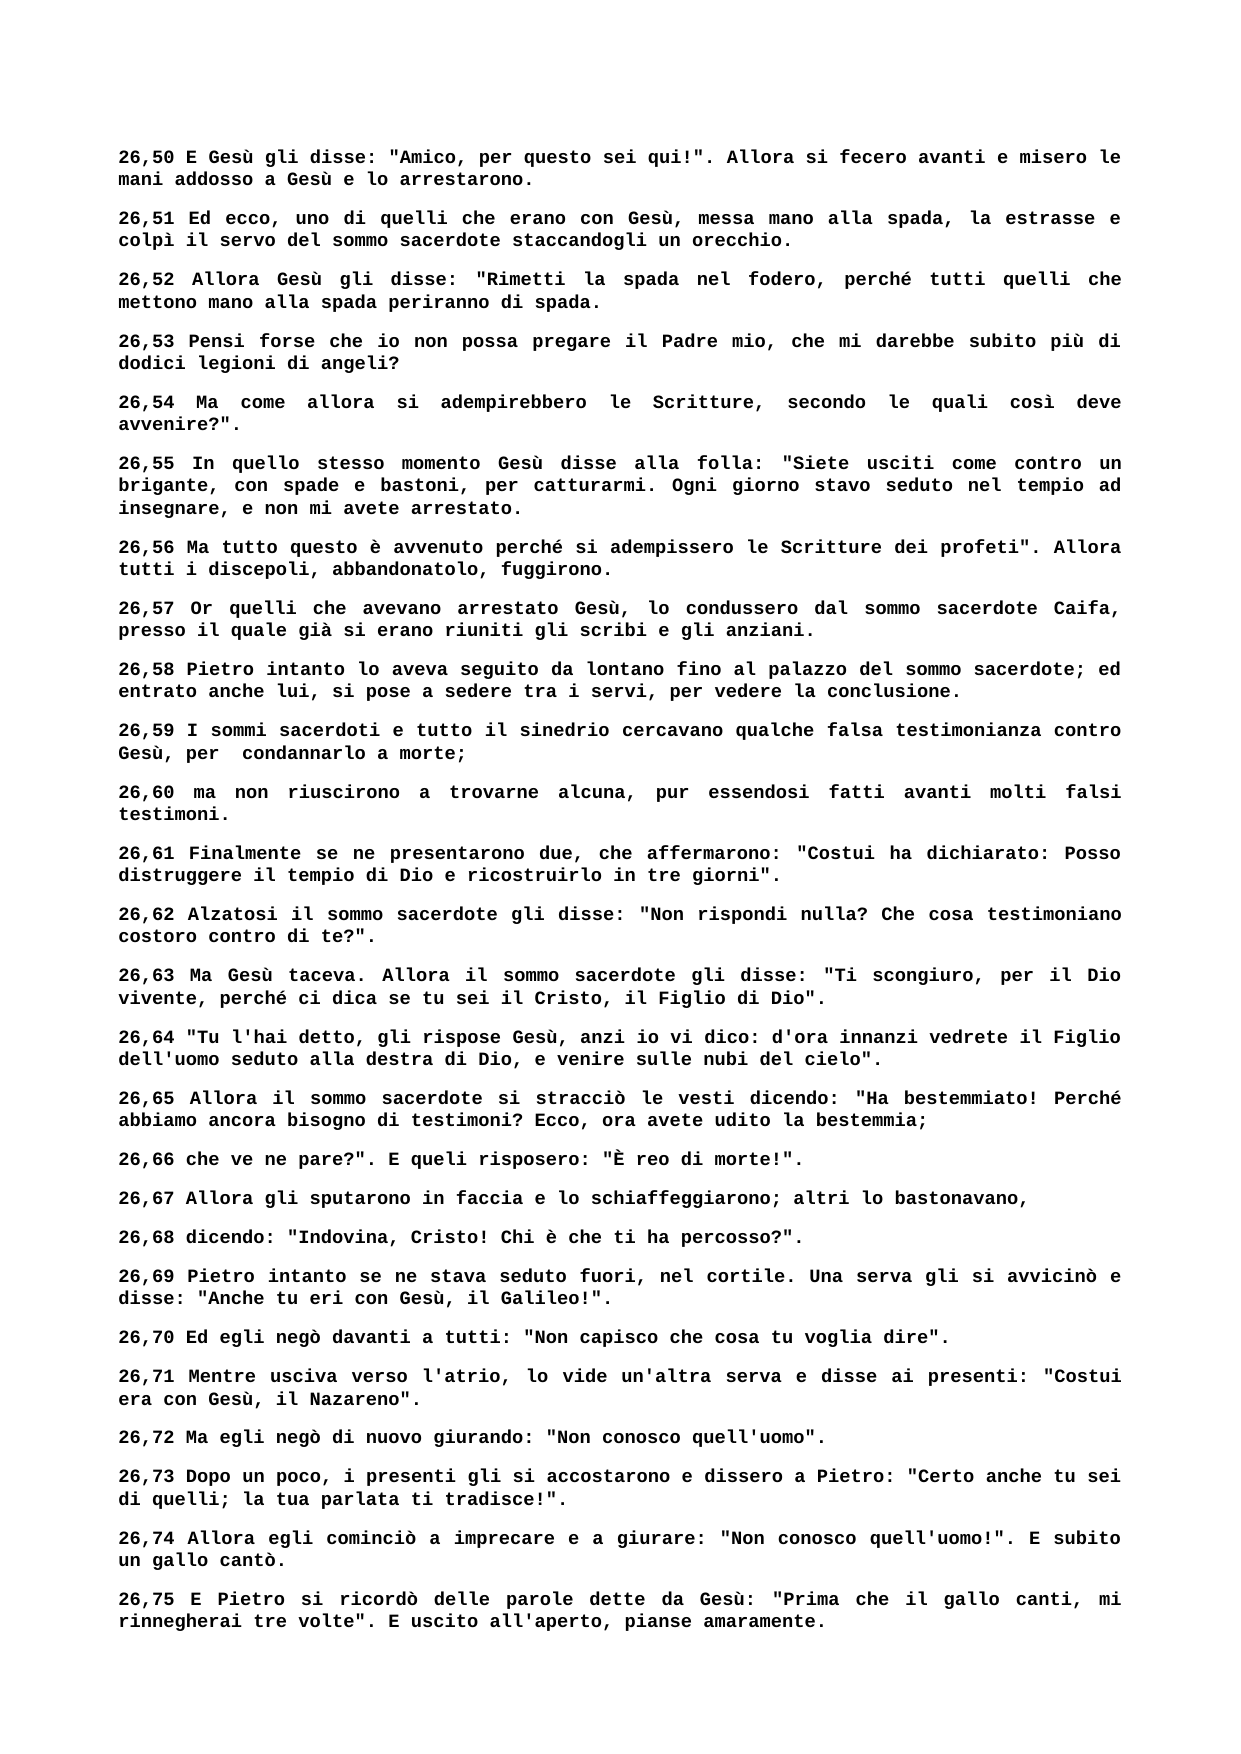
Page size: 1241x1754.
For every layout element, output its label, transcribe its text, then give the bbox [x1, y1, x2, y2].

text 26,67 Allora gli sputarono in faccia e lo schiaffeggiarono; altri lo bastonavano, [118, 1189, 1122, 1210]
text 26,66 che ve ne pare?". E queli risposero: "È reo di morte!". [118, 1150, 1122, 1171]
text 26,75 E Pietro si ricordò delle parole dette da Gesù: "Prima che il gallo canti, mi rinnegherai tre volte". E uscito all'aperto, pianse amaramente. [118, 1590, 1122, 1633]
text 26,52 Allora Gesù gli disse: "Rimetti la spada nel fodero, perché tutti quelli che mettono mano alla spada periranno di spada. [118, 270, 1122, 314]
text 26,69 Pietro intanto se ne stava seduto fuori, nel cortile. Una serva gli si avvicinò e disse: "Anche tu eri con Gesù, il Galileo!". [118, 1267, 1122, 1310]
text 26,60 ma non riuscirono a trovarne alcuna, pur essendosi fatti avanti molti falsi testimoni. [118, 782, 1122, 826]
text 26,59 I sommi sacerdoti e tutto il sinedrio cercavano qualche falsa testimonianza contro Gesù, per condannarlo a morte; [118, 721, 1122, 765]
text 26,50 E Gesù gli disse: "Amico, per questo sei qui!". Allora si fecero avanti e misero le mani addosso a Gesù e lo arrestarono. [118, 148, 1122, 191]
text 26,70 Ed egli negò davanti a tutti: "Non capisco che cosa tu voglia dire". [118, 1328, 1122, 1349]
text 26,71 Mentre usciva verso l'atrio, lo vide un'altra serva e disse ai presenti: "Costui era con Gesù, il Nazareno". [118, 1367, 1122, 1411]
text 26,54 Ma come allora si adempirebbero le Scritture, secondo le quali così deve avvenire?". [118, 393, 1122, 436]
text 26,63 Ma Gesù taceva. Allora il sommo sacerdote gli disse: "Ti scongiuro, per il Dio vivente, perché ci dica se tu sei il Cristo, il Figlio di Dio". [118, 966, 1122, 1010]
text 26,72 Ma egli negò di nuovo giurando: "Non conosco quell'uomo". [118, 1428, 1122, 1449]
text 26,64 "Tu l'hai detto, gli rispose Gesù, anzi io vi dico: d'ora innanzi vedrete il Figlio dell'uomo seduto alla destra di Dio, e venire sulle nubi del cielo". [118, 1027, 1122, 1071]
text 26,68 dicendo: "Indovina, Cristo! Chi è che ti ha percosso?". [118, 1228, 1122, 1249]
text 26,74 Allora egli cominciò a imprecare e a giurare: "Non conosco quell'uomo!". E subito un gallo cantò. [118, 1528, 1122, 1572]
text 26,62 Alzatosi il sommo sacerdote gli disse: "Non rispondi nulla? Che cosa testimoniano costoro contro di te?". [118, 905, 1122, 948]
text 26,61 Finalmente se ne presentarono due, che affermarono: "Costui ha dichiarato: Posso distruggere il tempio di Dio e ricostruirlo in tre giorni". [118, 844, 1122, 887]
text 26,73 Dopo un poco, i presenti gli si accostarono e dissero a Pietro: "Certo anche tu sei di quelli; la tua parlata ti tradisce!". [118, 1467, 1122, 1511]
text 26,51 Ed ecco, uno di quelli che erano con Gesù, messa mano alla spada, la estrasse e colpì il servo del sommo sacerdote staccandogli un orecchio. [118, 209, 1122, 252]
text 26,65 Allora il sommo sacerdote si stracciò le vesti dicendo: "Ha bestemmiato! Perché abbiamo ancora bisogno di testimoni? Ecco, ora avete udito la bestemmia; [118, 1089, 1122, 1132]
text 26,53 Pensi forse che io non possa pregare il Padre mio, che mi darebbe subito più di dodici legioni di angeli? [118, 331, 1122, 375]
text 26,56 Ma tutto questo è avvenuto perché si adempissero le Scritture dei profeti". Allora tutti i discepoli, abbandonatolo, fuggirono. [118, 537, 1122, 581]
text 26,58 Pietro intanto lo aveva seguito da lontano fino al palazzo del sommo sacerdote; ed entrato anche lui, si pose a sedere tra i servi, per vedere la conclusione. [118, 660, 1122, 703]
text 26,55 In quello stesso momento Gesù disse alla folla: "Siete usciti come contro un brigante, con spade e bastoni, per catturarmi. Ogni giorno stavo seduto nel tempio ad insegnare, e non mi avete arrestato. [118, 454, 1122, 520]
text 26,57 Or quelli che avevano arrestato Gesù, lo condussero dal sommo sacerdote Caifa, presso il quale già si erano riuniti gli scribi e gli anziani. [118, 599, 1122, 642]
